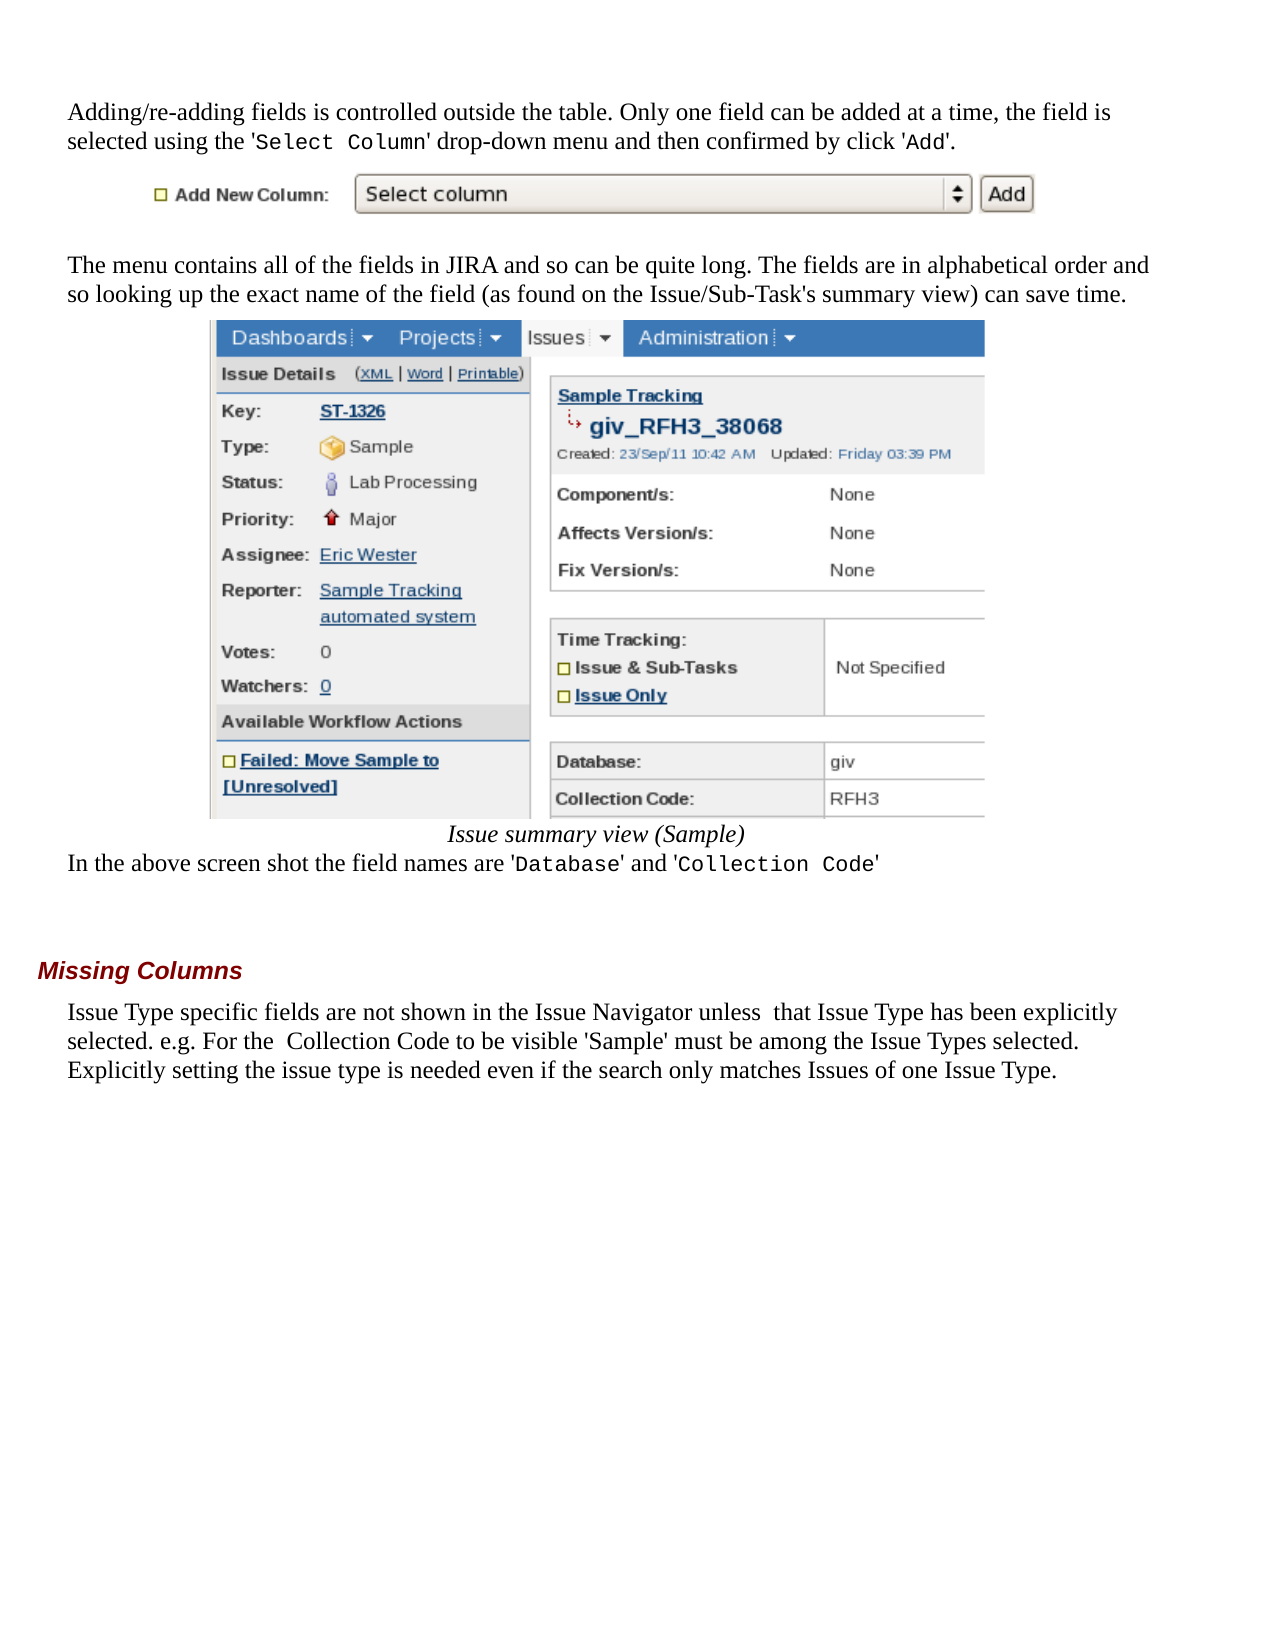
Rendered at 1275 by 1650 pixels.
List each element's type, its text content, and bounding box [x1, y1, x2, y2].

table_cell The menu contains all of the fields in JIRA and so can be quite long. The fields are in alphabetical order and so looking up the exact name of the field (as found on the Issue/Sub-Task's summary view) can save time. [38, 251, 1157, 321]
picture [147, 168, 1048, 222]
table_header Adding/re-adding fields is controlled outside the table. Only one field can be added at a time, the field is selected using the 'Select Column' drop-down menu and then confirmed by click 'Add'. [38, 98, 1157, 169]
table_cell Missing Columns Issue Type specific fields are not shown in the Issue Navigator unless that Issue Type has been explicitly selected. e.g. For the Collection Code to be visible 'Sample' must be among the Issue Types selected. Explicitly setting the issue type is needed even if the search only matches Issues of one Issue Type. [38, 931, 1157, 1096]
table_cell In the above screen shot the field names are 'Database' and 'Collection Code' [38, 848, 1157, 931]
table_cell [38, 169, 1157, 251]
table_cell Issue summary view (Sample) [38, 321, 1157, 848]
picture [209, 320, 985, 819]
